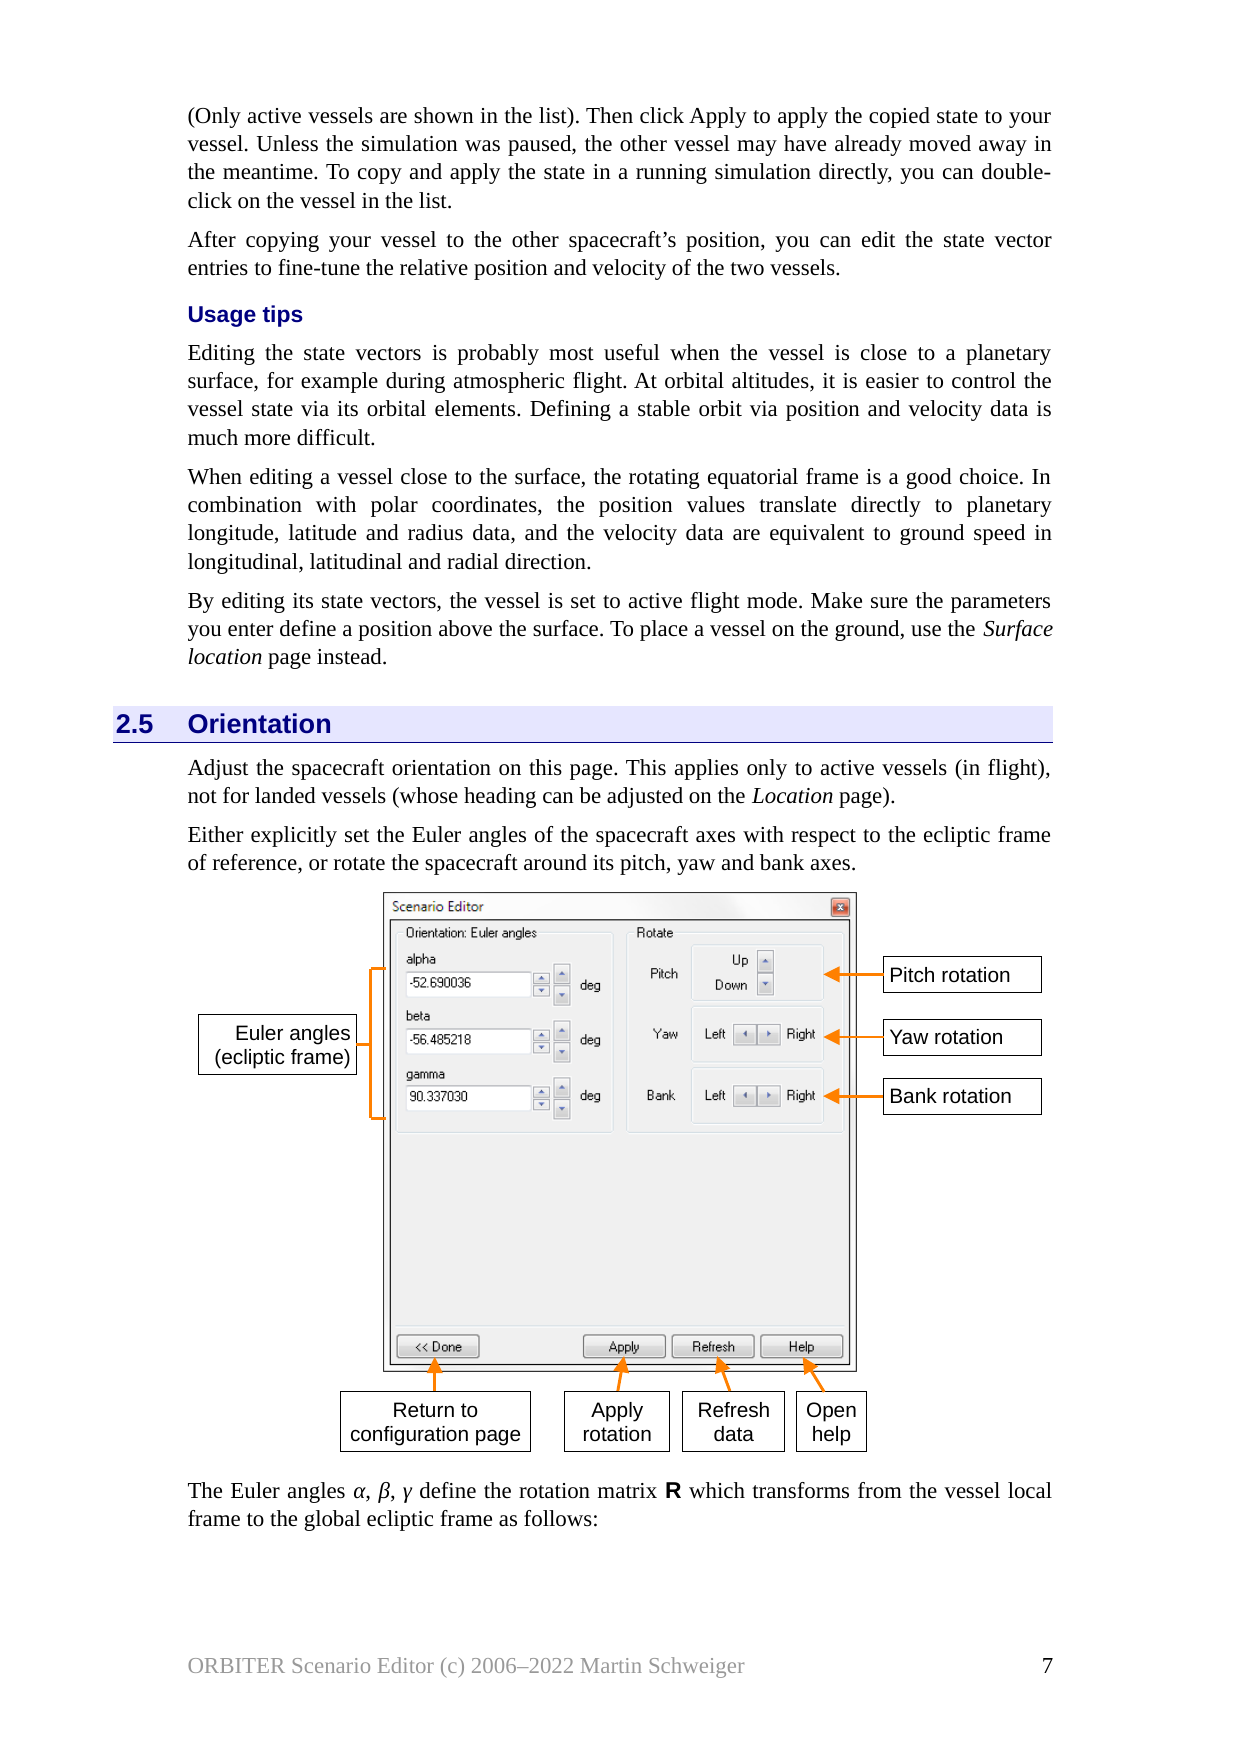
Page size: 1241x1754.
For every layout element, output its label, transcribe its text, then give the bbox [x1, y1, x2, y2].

text Adjust the spacecraft orientation on this page. This applies only to active vessels (in flight), not for landed vessels (whose heading can be adjusted on the Location page). [187, 752, 1053, 809]
picture [383, 892, 857, 1372]
text By editing its state vectors, the vessel is set to active flight mode. Make sure the parameters you enter define a position above the surface. To place a vessel on the ground, use the Surface location page instead. [187, 585, 1053, 670]
text When editing a vessel close to the surface, the rotating equatorial frame is a good choice. In combination with polar coordinates, the position values translate directly to planetary longitude, latitude and radius data, and the velocity data are equivalent to ground speed in longitudinal, latitudinal and radial direction. [187, 461, 1053, 575]
subtitle Usage tips [187, 301, 1053, 327]
text The Euler angles α, β, γ define the rotation matrix R which transforms from the vessel local frame to the global ecliptic frame as follows: [187, 887, 1053, 1532]
subtitle Orientation [113, 706, 1053, 742]
text Either explicitly set the Euler angles of the spacecraft axes with respect to the ecliptic frame of reference, or rotate the spacecraft around its pitch, yaw and bank axes. [187, 820, 1053, 876]
text After copying your vessel to the other spacecraft’s position, you can edit the state vector entries to fine-tune the relative position and velocity of the two vessels. [187, 224, 1053, 281]
text (Only active vessels are shown in the list). Then click Apply to apply the copied state to your vessel. Unless the simulation was paused, the other vessel may have already moved away in the meantime. To copy and apply the state in a running simulation directly, you can double-click on the vessel in the list. [187, 100, 1053, 214]
text Editing the state vectors is probably most useful when the vessel is close to a planetary surface, for example during atmospheric flight. At orbital altitudes, it is easier to control the vessel state via its orbital elements. Defining a stable orbit via position and velocity data is much more difficult. [187, 337, 1053, 451]
